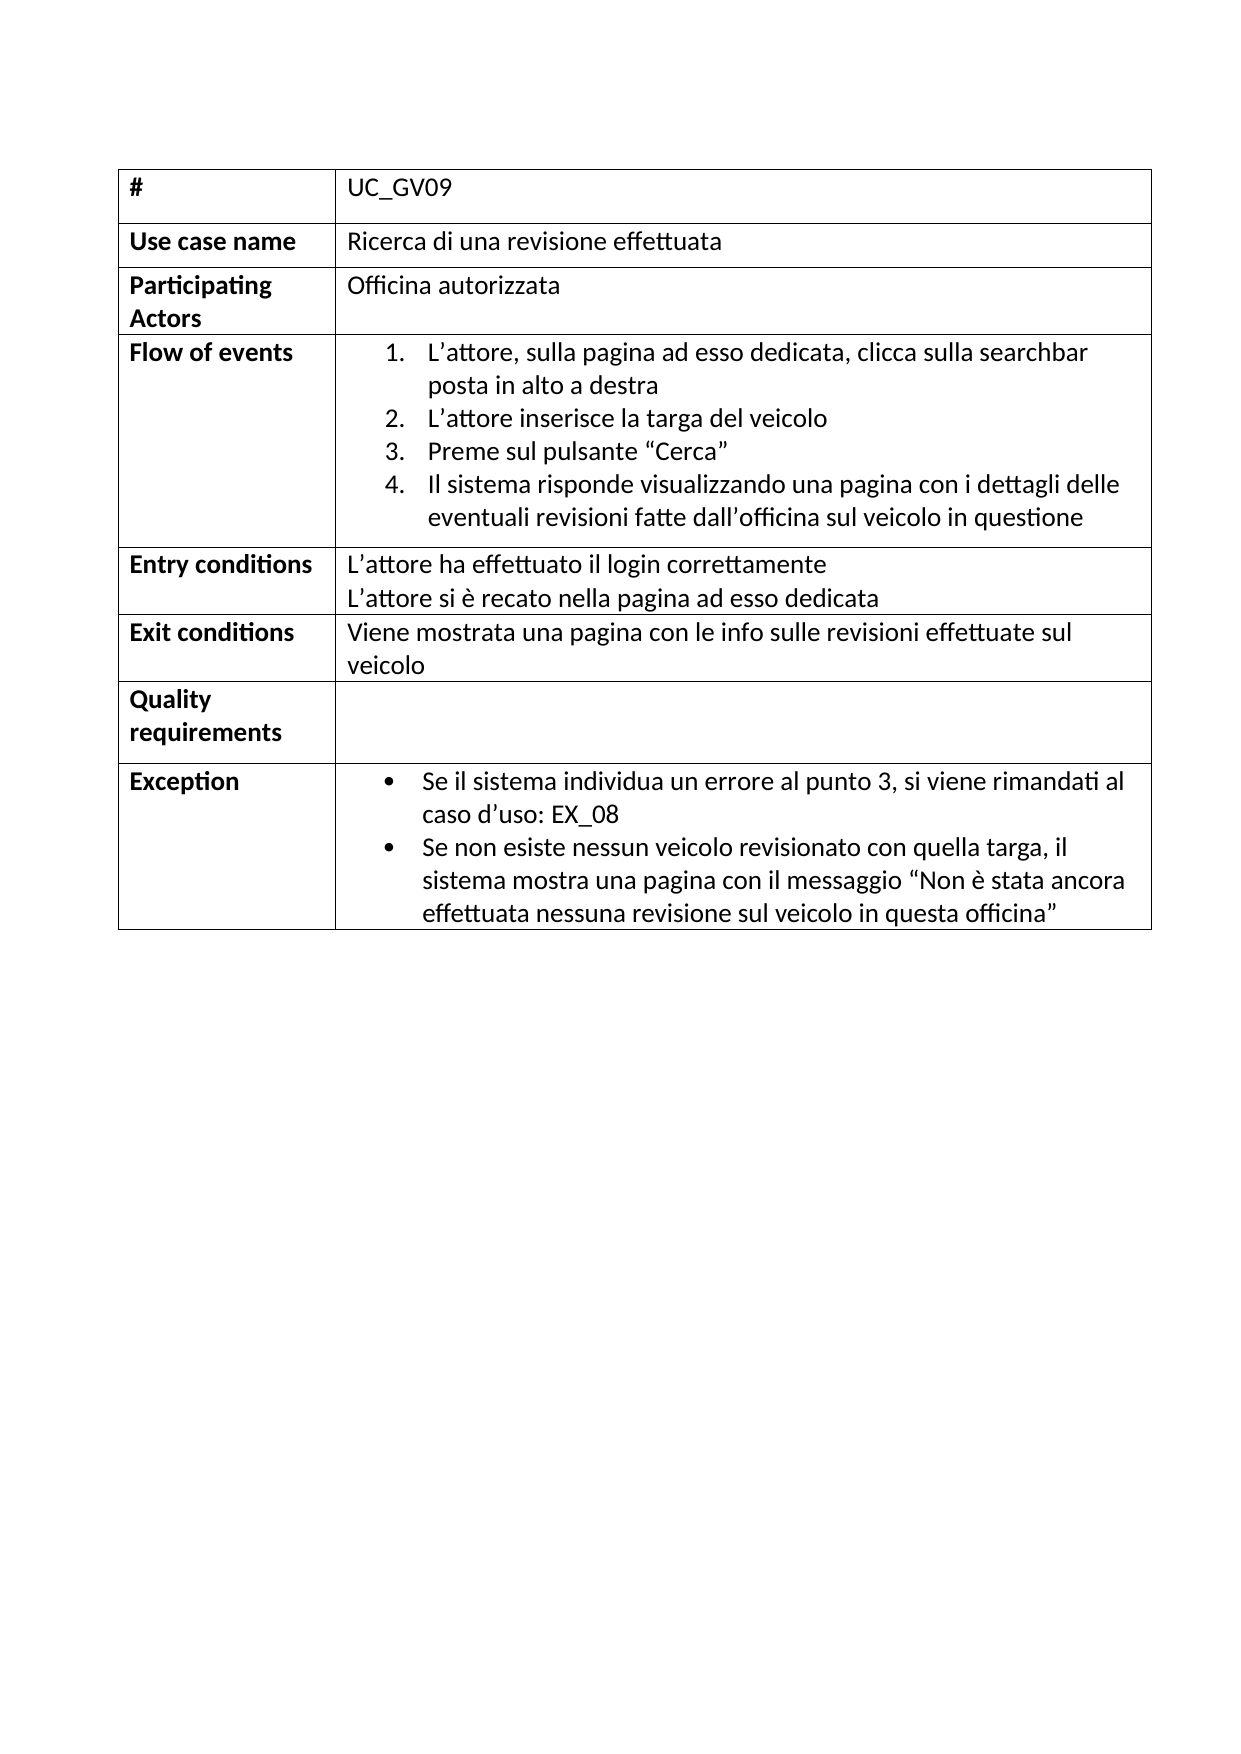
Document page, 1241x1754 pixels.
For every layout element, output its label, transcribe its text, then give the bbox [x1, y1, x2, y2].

table_cell Flow of events [119, 335, 335, 547]
table_cell Quality requirementsuq [119, 682, 335, 763]
table_cell Use case name [119, 224, 335, 267]
table_cell Viene mostrata una pagina con le info sulle revisioni effettuate sul veicolo [336, 615, 1151, 681]
table_cell Entry conditions [119, 548, 335, 614]
table_cell Participating Actors [119, 268, 335, 334]
table_cell L’attore, sulla pagina ad esso dedicata, clicca sulla searchbar posta in alto a destra L’attore inserisce la targa del veicolo Preme sul pulsante “Cerca” Il sistema risponde visualizzando una pagina con i dettagli delle eventuali revisioni fatte dall’officina sul veicolo in questione [336, 335, 1151, 547]
table_cell Ricerca di una revisione effettuata [336, 224, 1151, 267]
table_cell L’attore ha effettuato il login correttamente L’attore si è recato nella pagina ad esso dedicata [336, 548, 1151, 614]
table_cell [336, 682, 1151, 763]
table_header # [119, 170, 335, 223]
table_header UC_GV09 [336, 170, 1151, 223]
table_cell Officina autorizzata [336, 268, 1151, 334]
table_cell Se il sistema individua un errore al punto 3, si viene rimandati al caso d’uso: EX_08 Se non esiste nessun veicolo revisionato con quella targa, il sistema mostra una pagina con il messaggio “Non è stata ancora effettuata nessuna revisione sul veicolo in questa officina” [336, 764, 1151, 929]
table_cell Exception [119, 764, 335, 929]
table_cell Exit conditions [119, 615, 335, 681]
